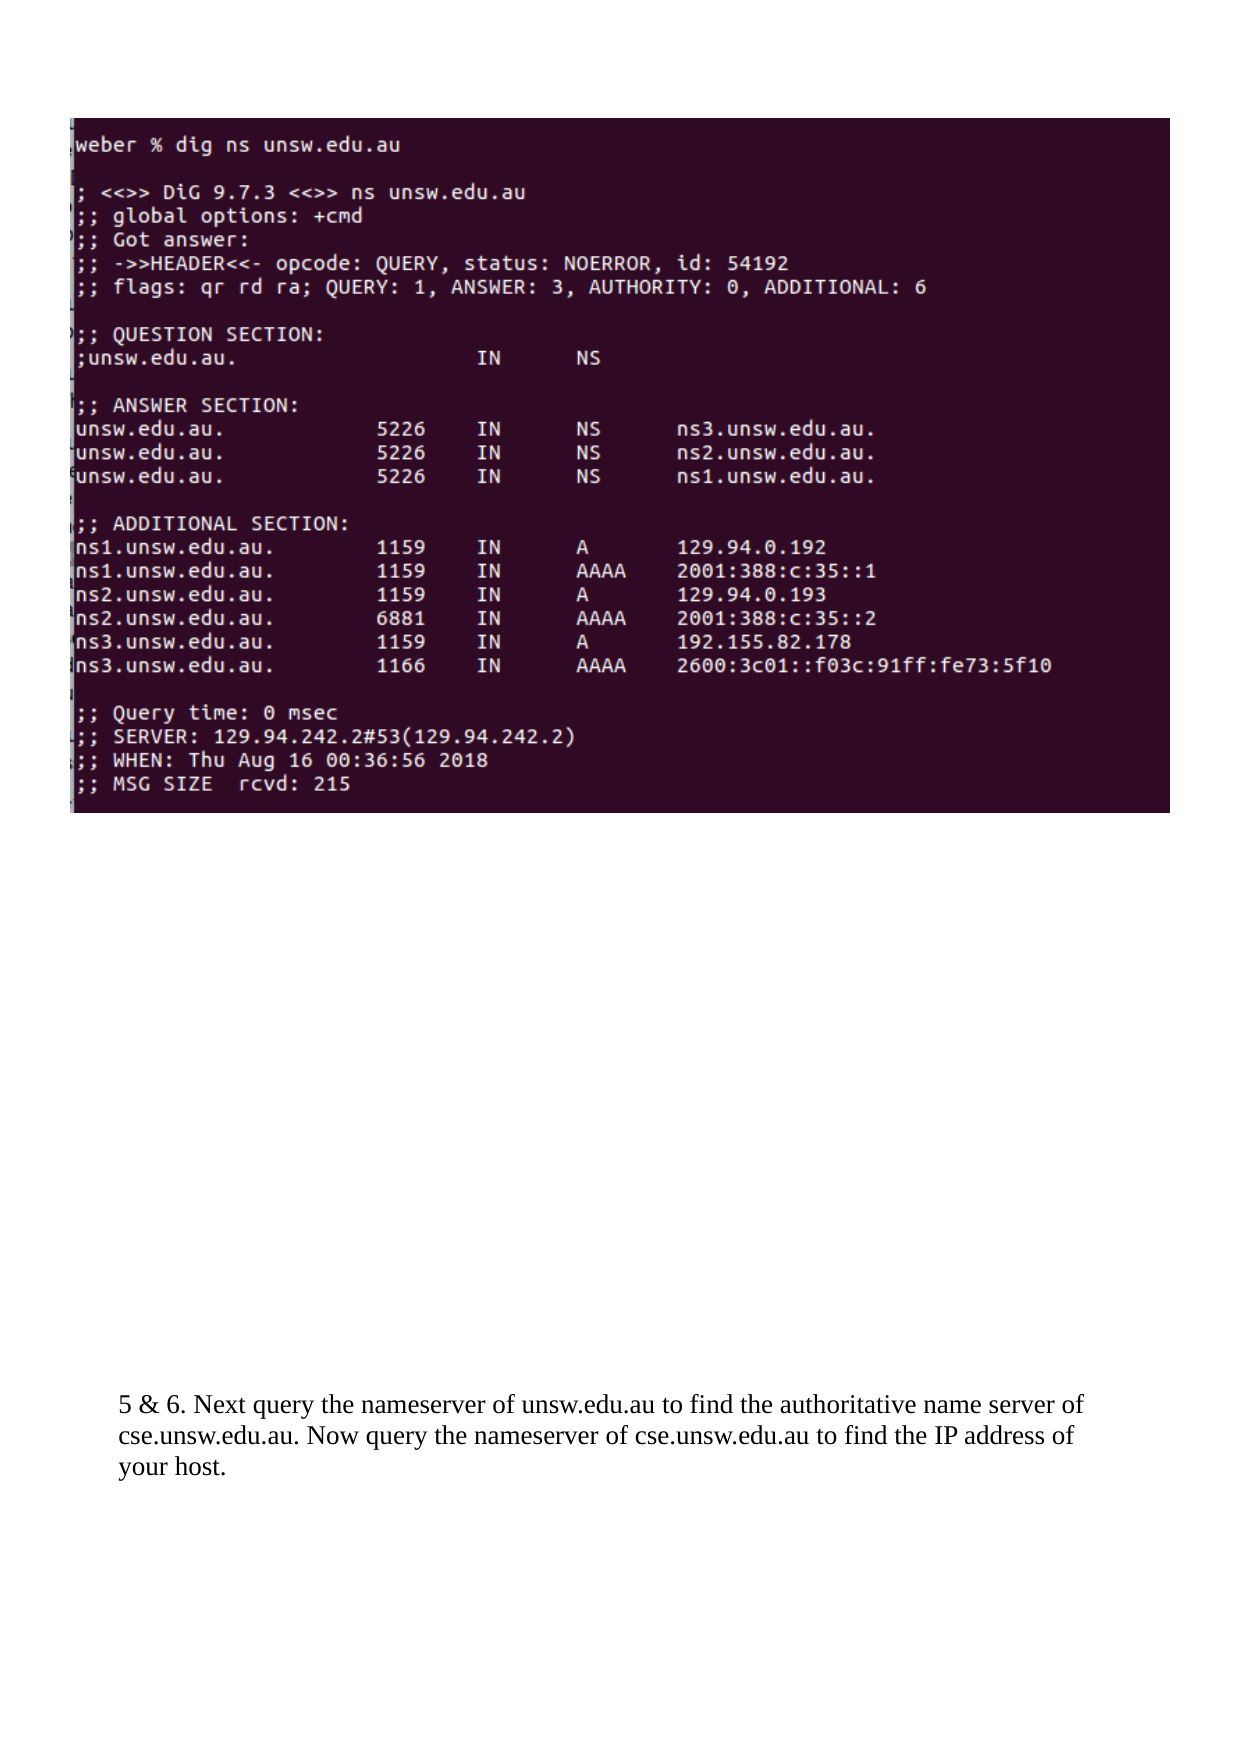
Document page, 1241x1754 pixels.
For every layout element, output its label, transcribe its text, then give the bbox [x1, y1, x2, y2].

picture [70, 118, 603, 813]
text 5 & 6. Next query the nameserver of unsw.edu.au to find the authoritative name server of cse.unsw.edu.au. Now query the nameserver of cse.unsw.edu.au to find the IP address of your host. [118, 1388, 1122, 1481]
